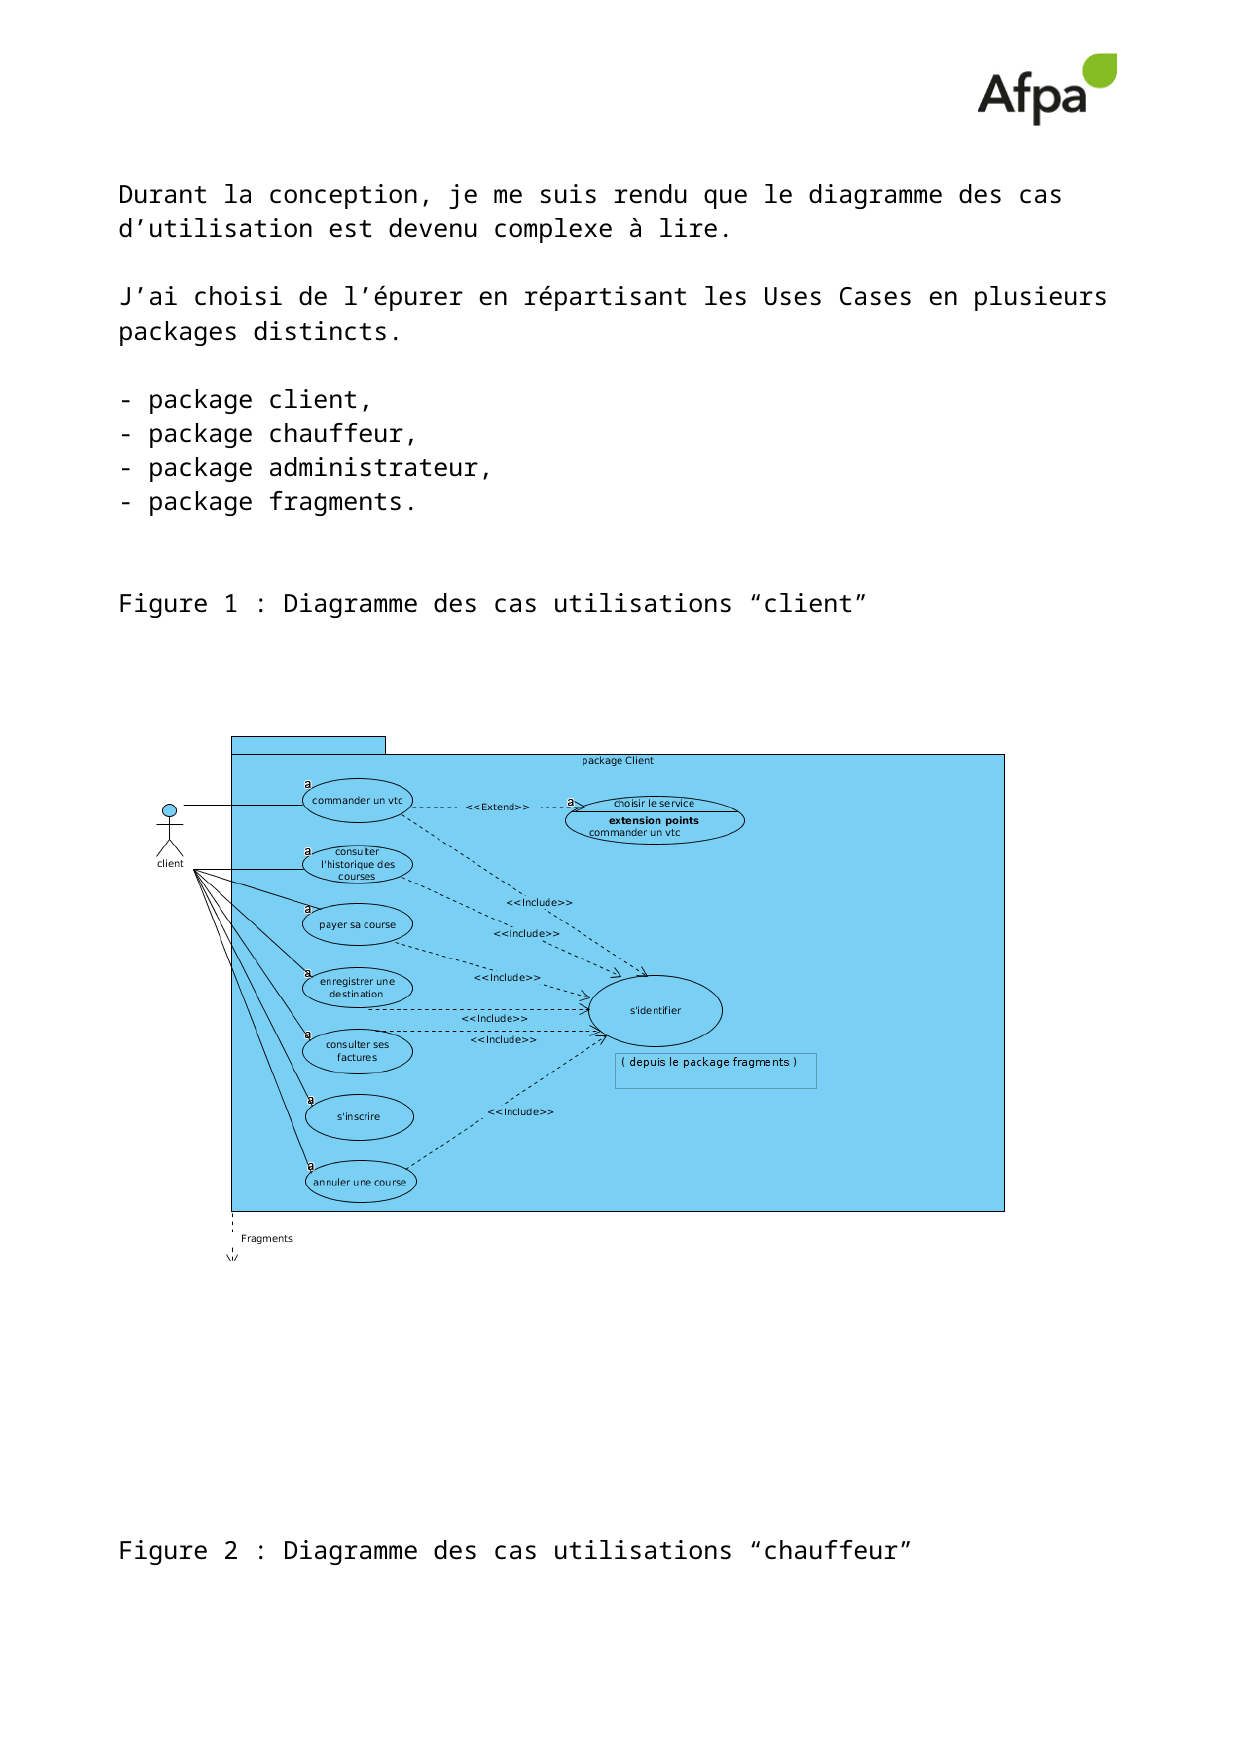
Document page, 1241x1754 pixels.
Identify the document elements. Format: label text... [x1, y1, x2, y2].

text - package client, [118, 381, 1122, 415]
text - package chauffeur, [118, 415, 1122, 449]
picture [977, 53, 1117, 126]
text - package fragments. [118, 483, 1122, 517]
text Durant la conception, je me suis rendu que le diagramme des cas d’utilisation est devenu complexe à lire. [118, 177, 1122, 245]
picture [111, 732, 1129, 1261]
text Figure 1 : Diagramme des cas utilisations “client” [118, 586, 1122, 620]
text Figure 2 : Diagramme des cas utilisations “chauffeur” [118, 1533, 1122, 1567]
text J’ai choisi de l’épurer en répartisant les Uses Cases en plusieurs packages distincts. [118, 245, 1122, 347]
text - package administrateur, [118, 449, 1122, 483]
